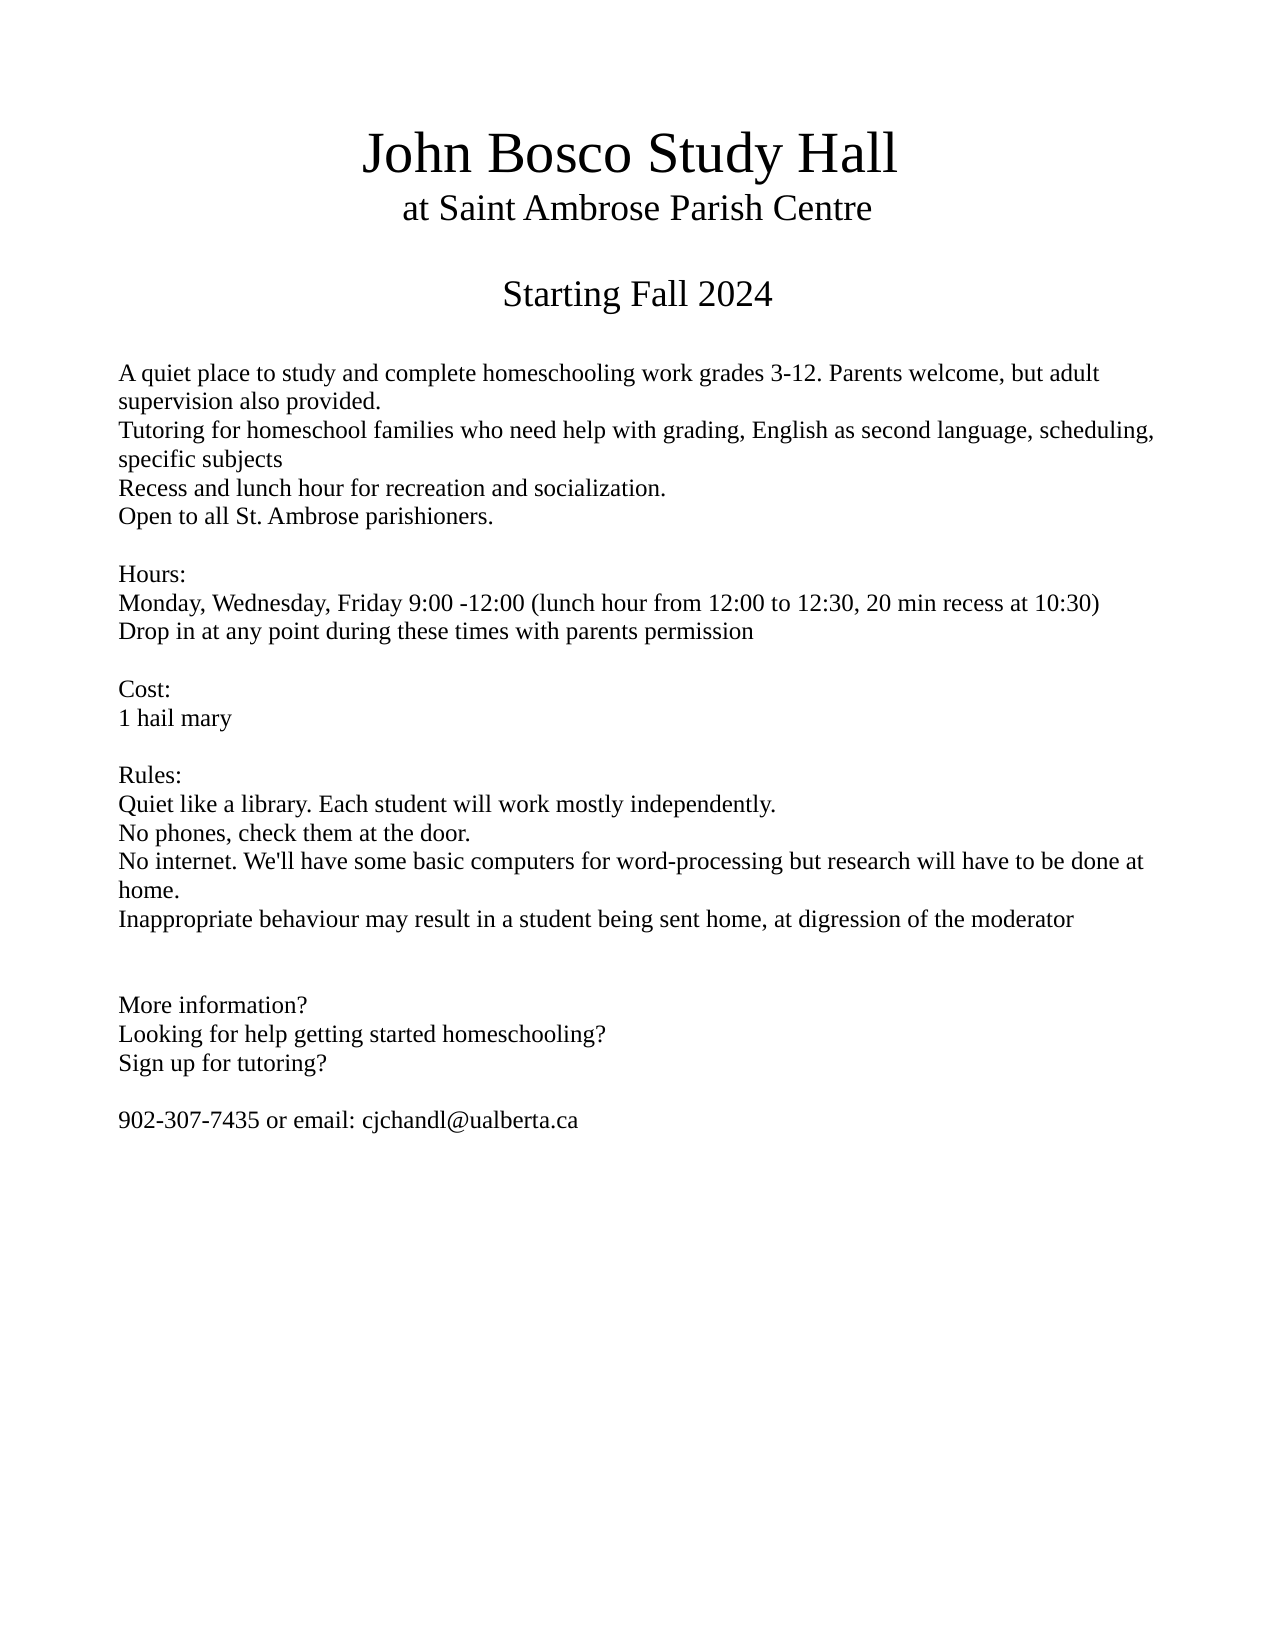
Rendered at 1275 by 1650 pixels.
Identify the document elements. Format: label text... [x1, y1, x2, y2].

text Rules: [118, 760, 1157, 789]
text Recess and lunch hour for recreation and socialization. Open to all St. Ambrose parishioners. [118, 473, 1157, 530]
text John Bosco Study Hall [118, 118, 1157, 185]
text A quiet place to study and complete homeschooling work grades 3-12. Parents welcome, but adult supervision also provided. Tutoring for homeschool families who need help with grading, English as second language, scheduling, specific subjects [118, 358, 1157, 473]
text 902-307-7435 or email: cjchandl@ualberta.ca [118, 1105, 1157, 1134]
text at Saint Ambrose Parish Centre Starting Fall 2024 [118, 185, 1157, 314]
text 1 hail mary [118, 703, 1157, 731]
text Looking for help getting started homeschooling? Sign up for tutoring? [118, 1019, 1157, 1076]
text Monday, Wednesday, Friday 9:00 -12:00 (lunch hour from 12:00 to 12:30, 20 min recess at 10:30) Drop in at any point during these times with parents permission [118, 588, 1157, 645]
text Hours: [118, 559, 1157, 588]
text Cost: [118, 674, 1157, 703]
text Quiet like a library. Each student will work mostly independently. No phones, check them at the door. No internet. We'll have some basic computers for word-processing but research will have to be done at home. Inappropriate behaviour may result in a student being sent home, at digression of the moderator More information? [118, 789, 1157, 1019]
